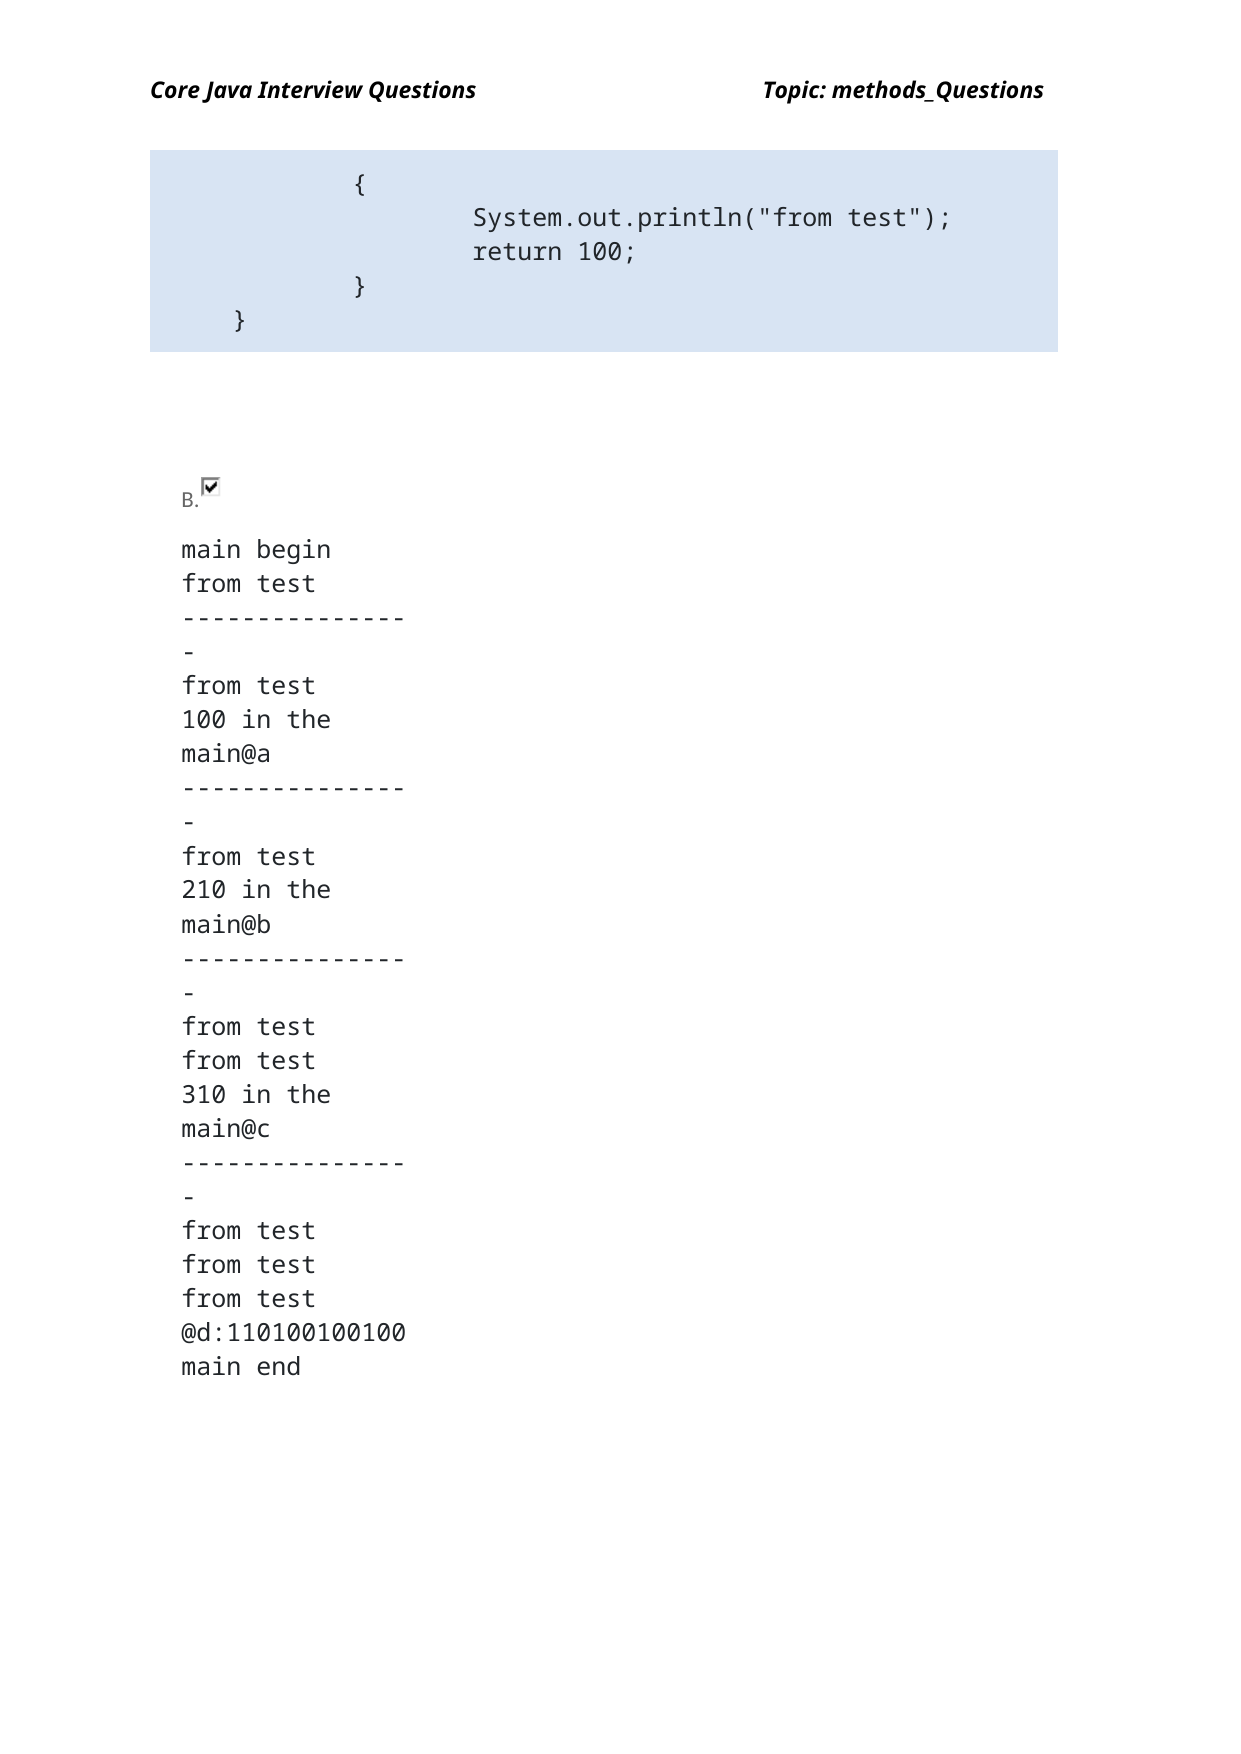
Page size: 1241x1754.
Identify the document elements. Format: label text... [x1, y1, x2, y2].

table_cell [150, 352, 1090, 1569]
table_cell [150, 150, 216, 352]
table_header [181, 367, 500, 469]
table_cell [1058, 150, 1090, 352]
table_header B. main begin from test ---------------- from test 100 in the main@a ---------------- from test 210 in the main@b ---------------- from test from test 310 in the main@c ---------------- from test from test from test @d:110100100100 main end [181, 469, 415, 1485]
table_header [181, 1485, 442, 1553]
table_cell { System.out.println("from test"); return 100; } } [216, 150, 1058, 352]
